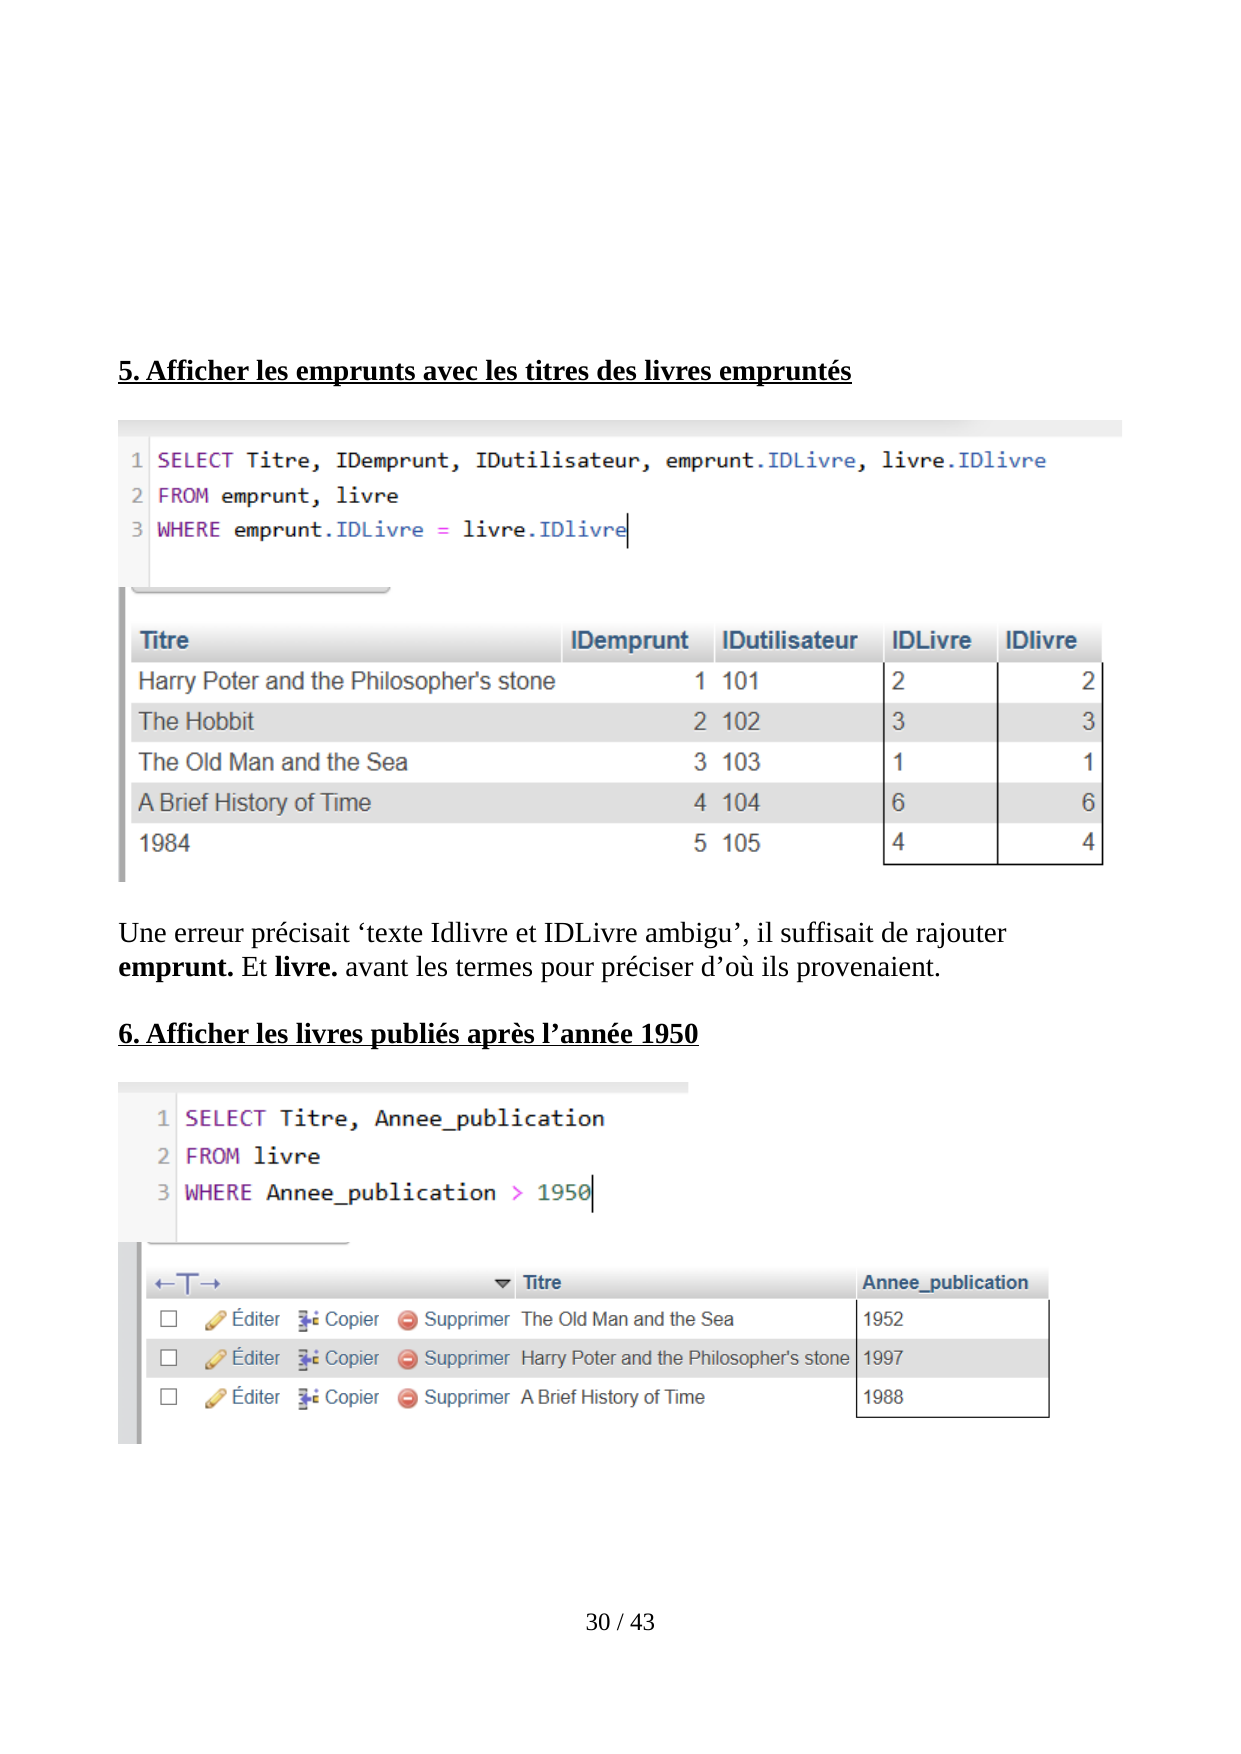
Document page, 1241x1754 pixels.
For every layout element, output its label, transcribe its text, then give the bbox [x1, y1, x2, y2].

picture [118, 420, 1123, 882]
text Une erreur précisait ‘texte Idlivre et IDLivre ambigu’, il suffisait de rajouter emprunt. Et livre. avant les termes pour préciser d’où ils provenaient. [118, 915, 1122, 982]
text 6. Afficher les livres publiés après l’année 1950 [118, 1016, 1122, 1049]
picture [118, 1082, 1123, 1444]
text 5. Afficher les emprunts avec les titres des livres empruntés [118, 353, 1122, 386]
